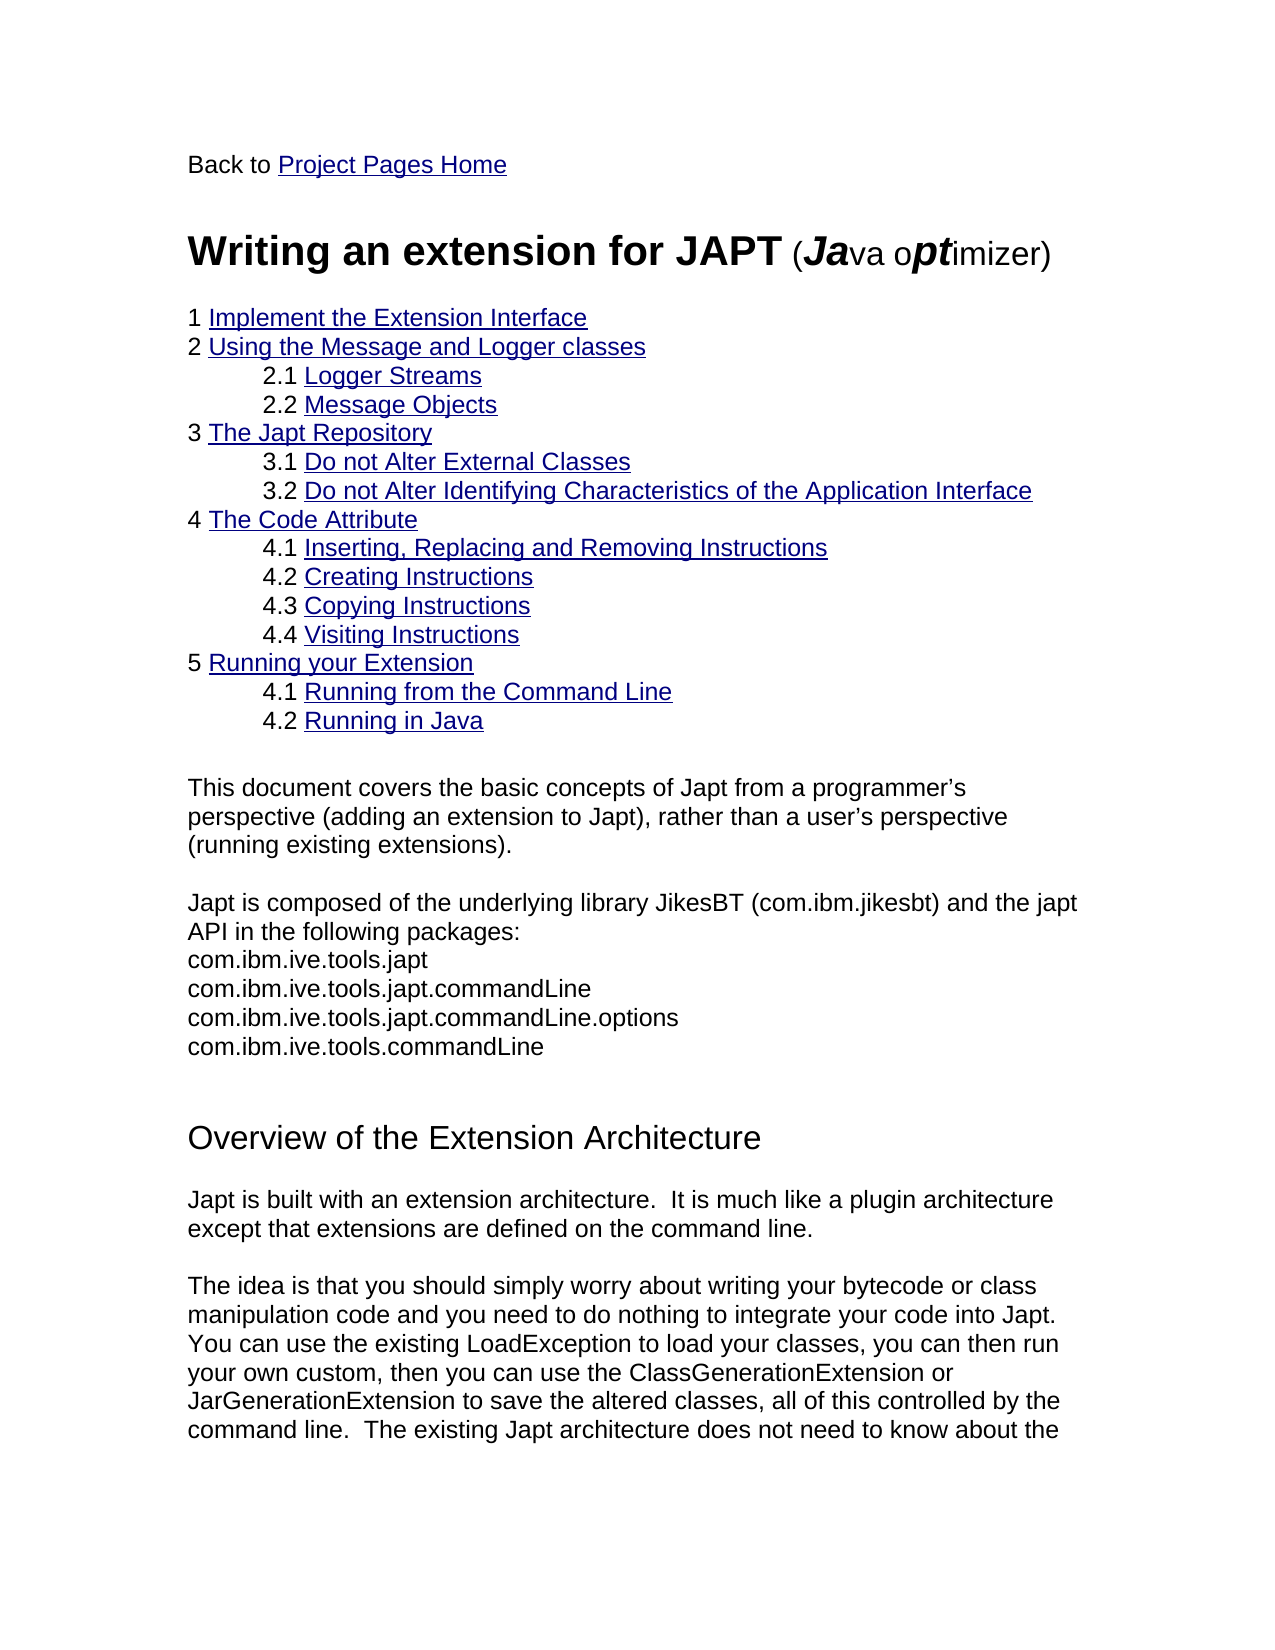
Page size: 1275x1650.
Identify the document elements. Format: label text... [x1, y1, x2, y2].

text 2.2 Message Objects [187, 389, 1087, 418]
text 1 Implement the Extension Interface [187, 303, 1087, 332]
text 3.1 Do not Alter External Classes [262, 447, 1087, 476]
text 2 Using the Message and Logger classes [187, 332, 1087, 361]
text 4.2 Creating Instructions [187, 562, 1087, 591]
text 4.2 Running in Java [187, 706, 1087, 734]
text Japt is built with an extension architecture. It is much like a plugin architecture except that extensions are defined on the command line. [187, 1185, 1087, 1243]
text com.ibm.ive.tools.japt.commandLine [187, 974, 1087, 1003]
text 4.4 Visiting Instructions [187, 619, 1087, 648]
text 4.1 Running from the Command Line [187, 677, 1087, 706]
text 4.3 Copying Instructions [187, 591, 1087, 619]
text 4 The Code Attribute [187, 504, 1087, 533]
text 5 Running your Extension [187, 648, 1087, 677]
text 4.1 Inserting, Replacing and Removing Instructions [187, 533, 1087, 562]
text Writing an extension for JAPT (Java optimizer) [187, 227, 1087, 274]
text 2.1 Logger Streams [187, 361, 1087, 389]
text Japt is composed of the underlying library JikesBT (com.ibm.jikesbt) and the japt API in the following packages: [187, 888, 1087, 945]
text com.ibm.ive.tools.commandLine [187, 1032, 1087, 1060]
text Back to Project Pages Home [187, 150, 1087, 179]
text This document covers the basic concepts of Japt from a programmer’s perspective (adding an extension to Japt), rather than a user’s perspective (running existing extensions). [187, 773, 1087, 859]
text com.ibm.ive.tools.japt.commandLine.options [187, 1003, 1087, 1032]
text 3.2 Do not Alter Identifying Characteristics of the Application Interface [187, 476, 1087, 504]
text The idea is that you should simply worry about writing your bytecode or class manipulation code and you need to do nothing to integrate your code into Japt. You can use the existing LoadException to load your classes, you can then run your own custom, then you can use the ClassGenerationExtension or JarGenerationExtension to save the altered classes, all of this controlled by the command line. The existing Japt architecture does not need to know about the [187, 1271, 1087, 1444]
text 3 The Japt Repository [187, 418, 1087, 447]
text com.ibm.ive.tools.japt [187, 945, 1087, 974]
text Overview of the Extension Architecture [187, 1118, 1087, 1156]
